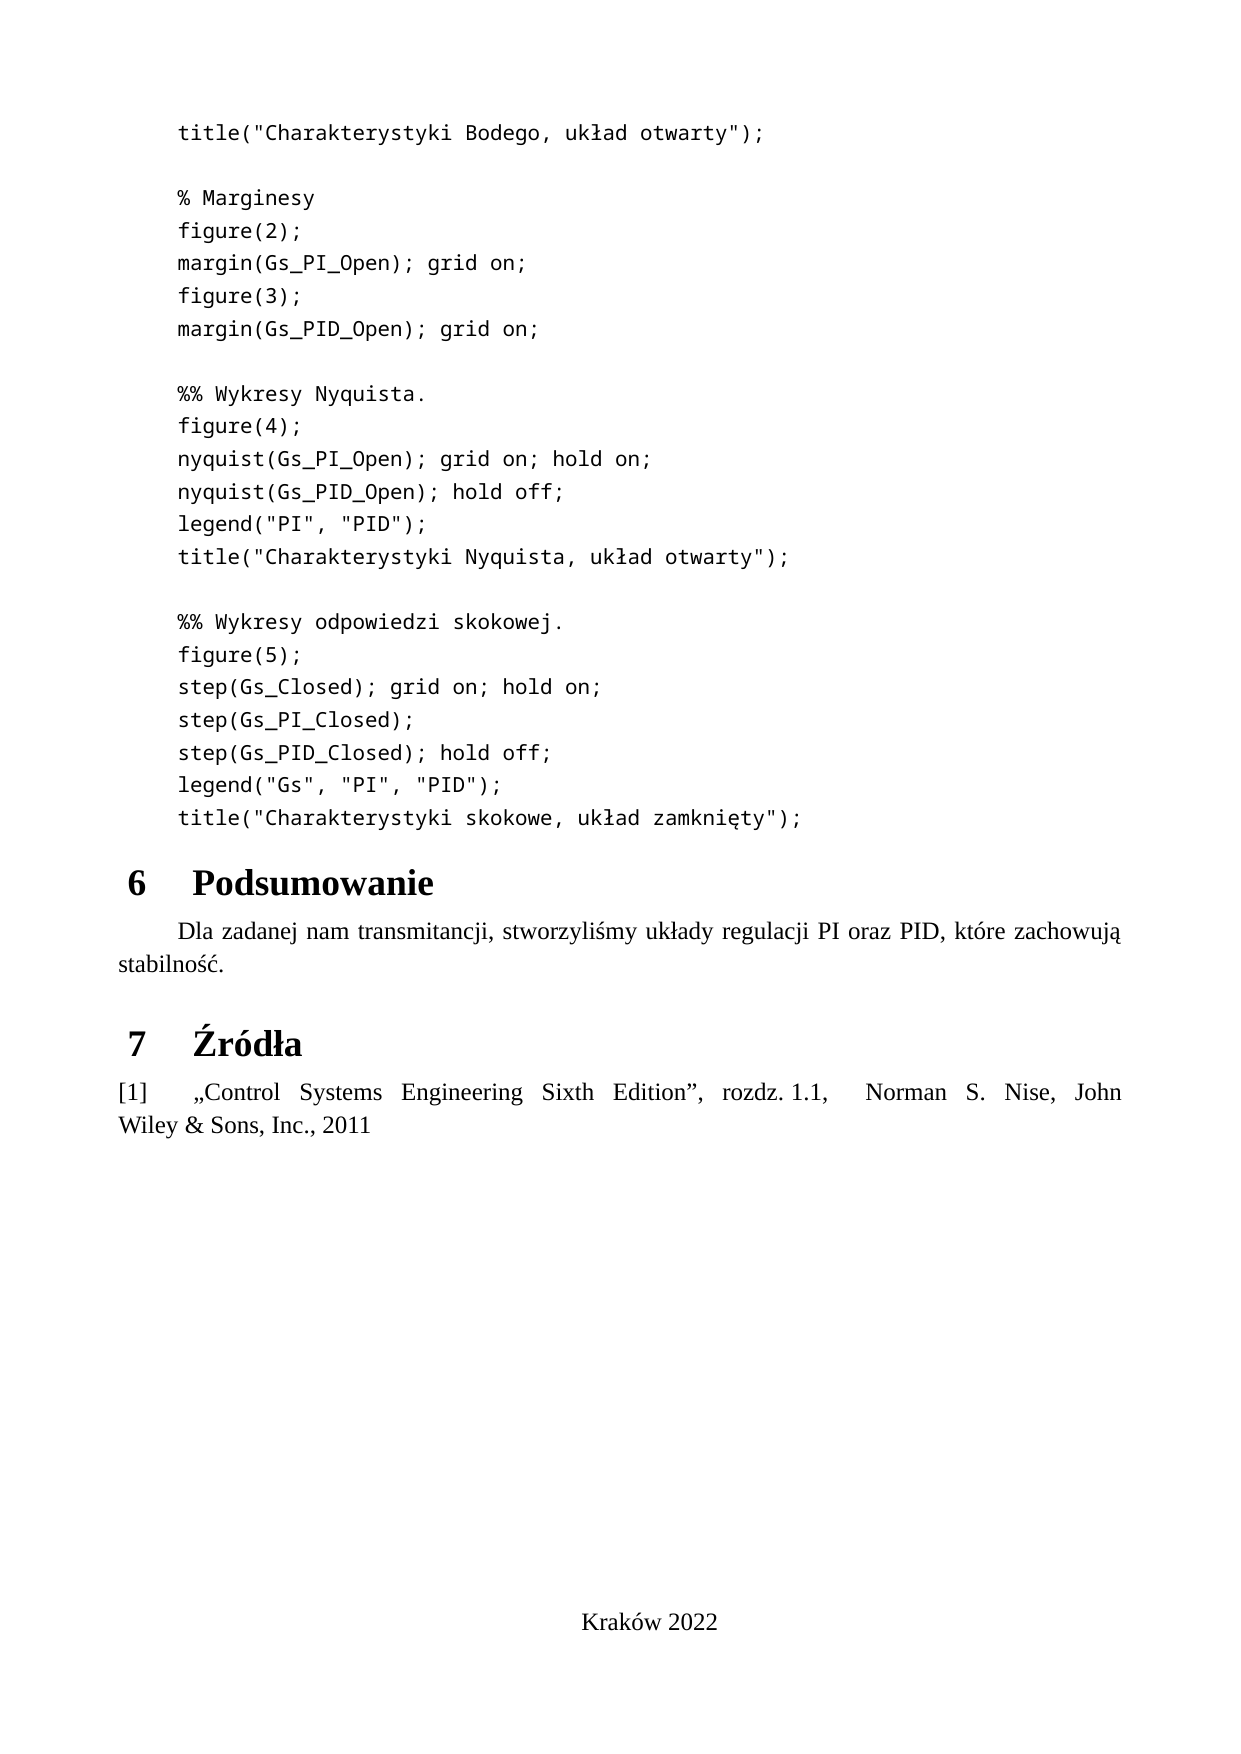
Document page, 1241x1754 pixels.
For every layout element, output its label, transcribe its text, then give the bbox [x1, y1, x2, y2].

text title("Charakterystyki skokowe, układ zamknięty"); [177, 803, 1122, 831]
subtitle Podsumowanie [118, 860, 1122, 903]
text step(Gs_Closed); grid on; hold on; [177, 672, 1122, 701]
text % Marginesy [177, 183, 1122, 212]
text figure(5); [177, 640, 1122, 668]
text nyquist(Gs_PID_Open); hold off; [177, 477, 1122, 505]
list „Control Systems Engineering Sixth Edition”, rozdz. 1.1, Norman S. Nise, John Wiley & Sons, Inc., 2011 [118, 1077, 1122, 1139]
text figure(2); [177, 216, 1122, 244]
text step(Gs_PI_Closed); [177, 705, 1122, 733]
text nyquist(Gs_PI_Open); grid on; hold on; [177, 444, 1122, 473]
text figure(4); [177, 412, 1122, 440]
text title("Charakterystyki Bodego, układ otwarty"); [177, 118, 1122, 147]
text Dla zadanej nam transmitancji, stworzyliśmy układy regulacji PI oraz PID, które zachowują stabilność. [118, 916, 1122, 978]
text legend("PI", "PID"); [177, 509, 1122, 538]
text %% Wykresy odpowiedzi skokowej. [177, 607, 1122, 636]
text %% Wykresy Nyquista. [177, 379, 1122, 407]
text figure(3); [177, 281, 1122, 309]
subtitle Źródła [118, 1022, 1122, 1065]
text title("Charakterystyki Nyquista, układ otwarty"); [177, 542, 1122, 570]
text legend("Gs", "PI", "PID"); [177, 770, 1122, 799]
text margin(Gs_PID_Open); grid on; [177, 314, 1122, 342]
text margin(Gs_PI_Open); grid on; [177, 248, 1122, 277]
text step(Gs_PID_Closed); hold off; [177, 738, 1122, 766]
